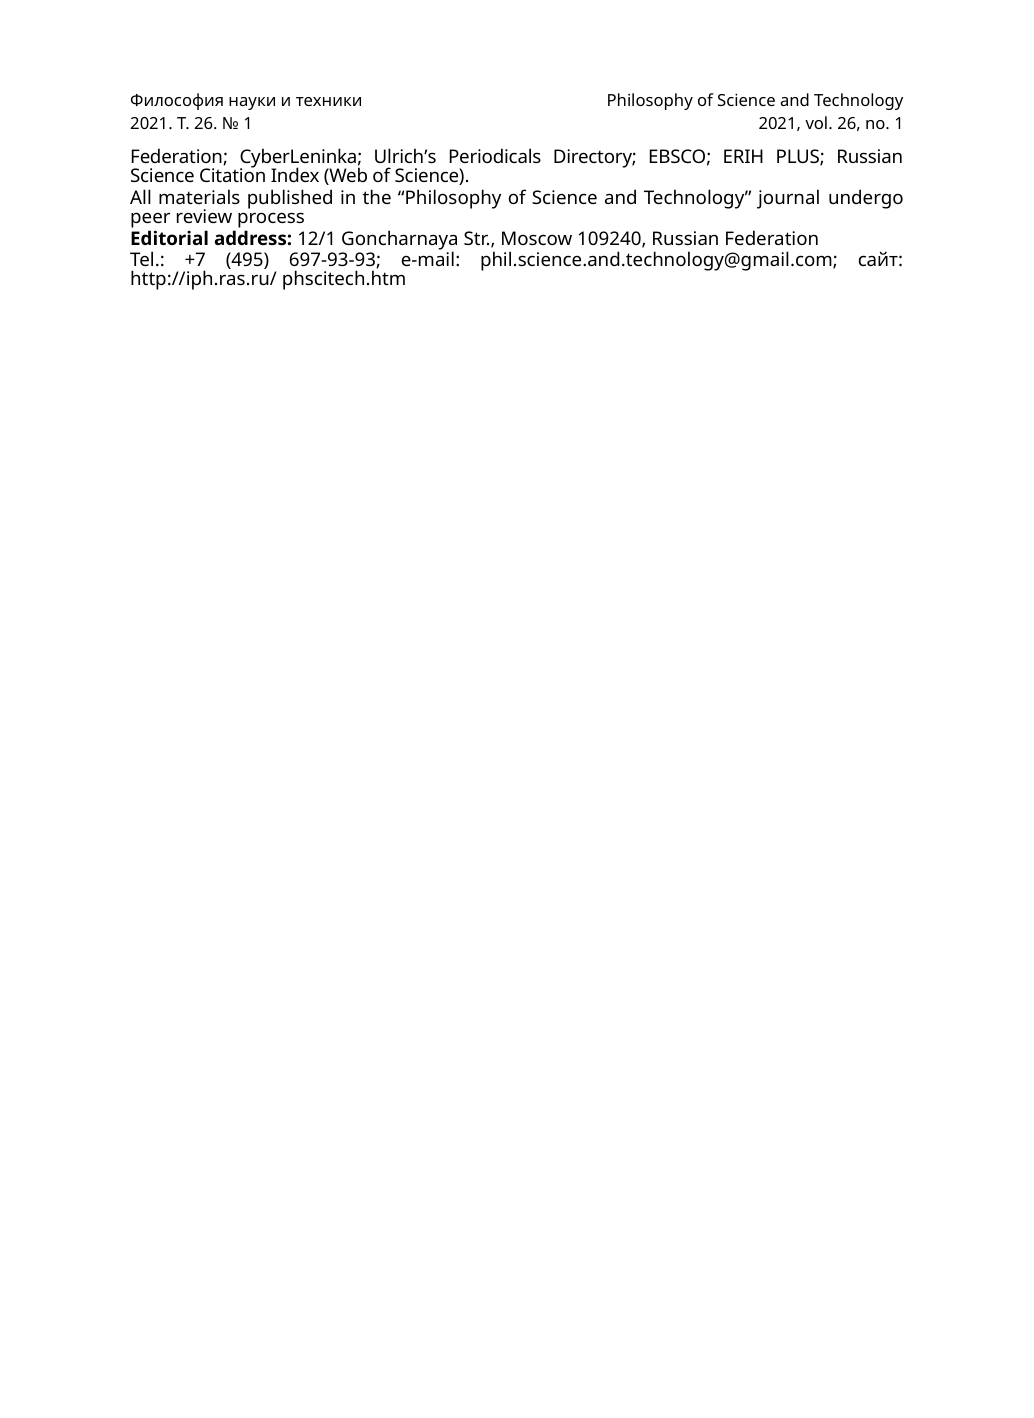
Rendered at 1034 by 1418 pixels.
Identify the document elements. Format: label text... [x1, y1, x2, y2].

text Editorial address: 12/1 Goncharnaya Str., Moscow 109240, Russian Federation [130, 230, 903, 249]
text Federation; CyberLeninka; Ulrich’s Periodicals Directory; EBSCO; ERIH PLUS; Russian Science Citation Index (Web of Science). [130, 149, 903, 186]
text Tel.: +7 (495) 697-93-93; e-mail: phil.science.and.technology@gmail.com; сайт: http://iph.ras.ru/ phscitech.htm [130, 252, 903, 289]
text All materials published in the “Philosophy of Science and Technology” journal undergo peer review process [130, 189, 903, 227]
